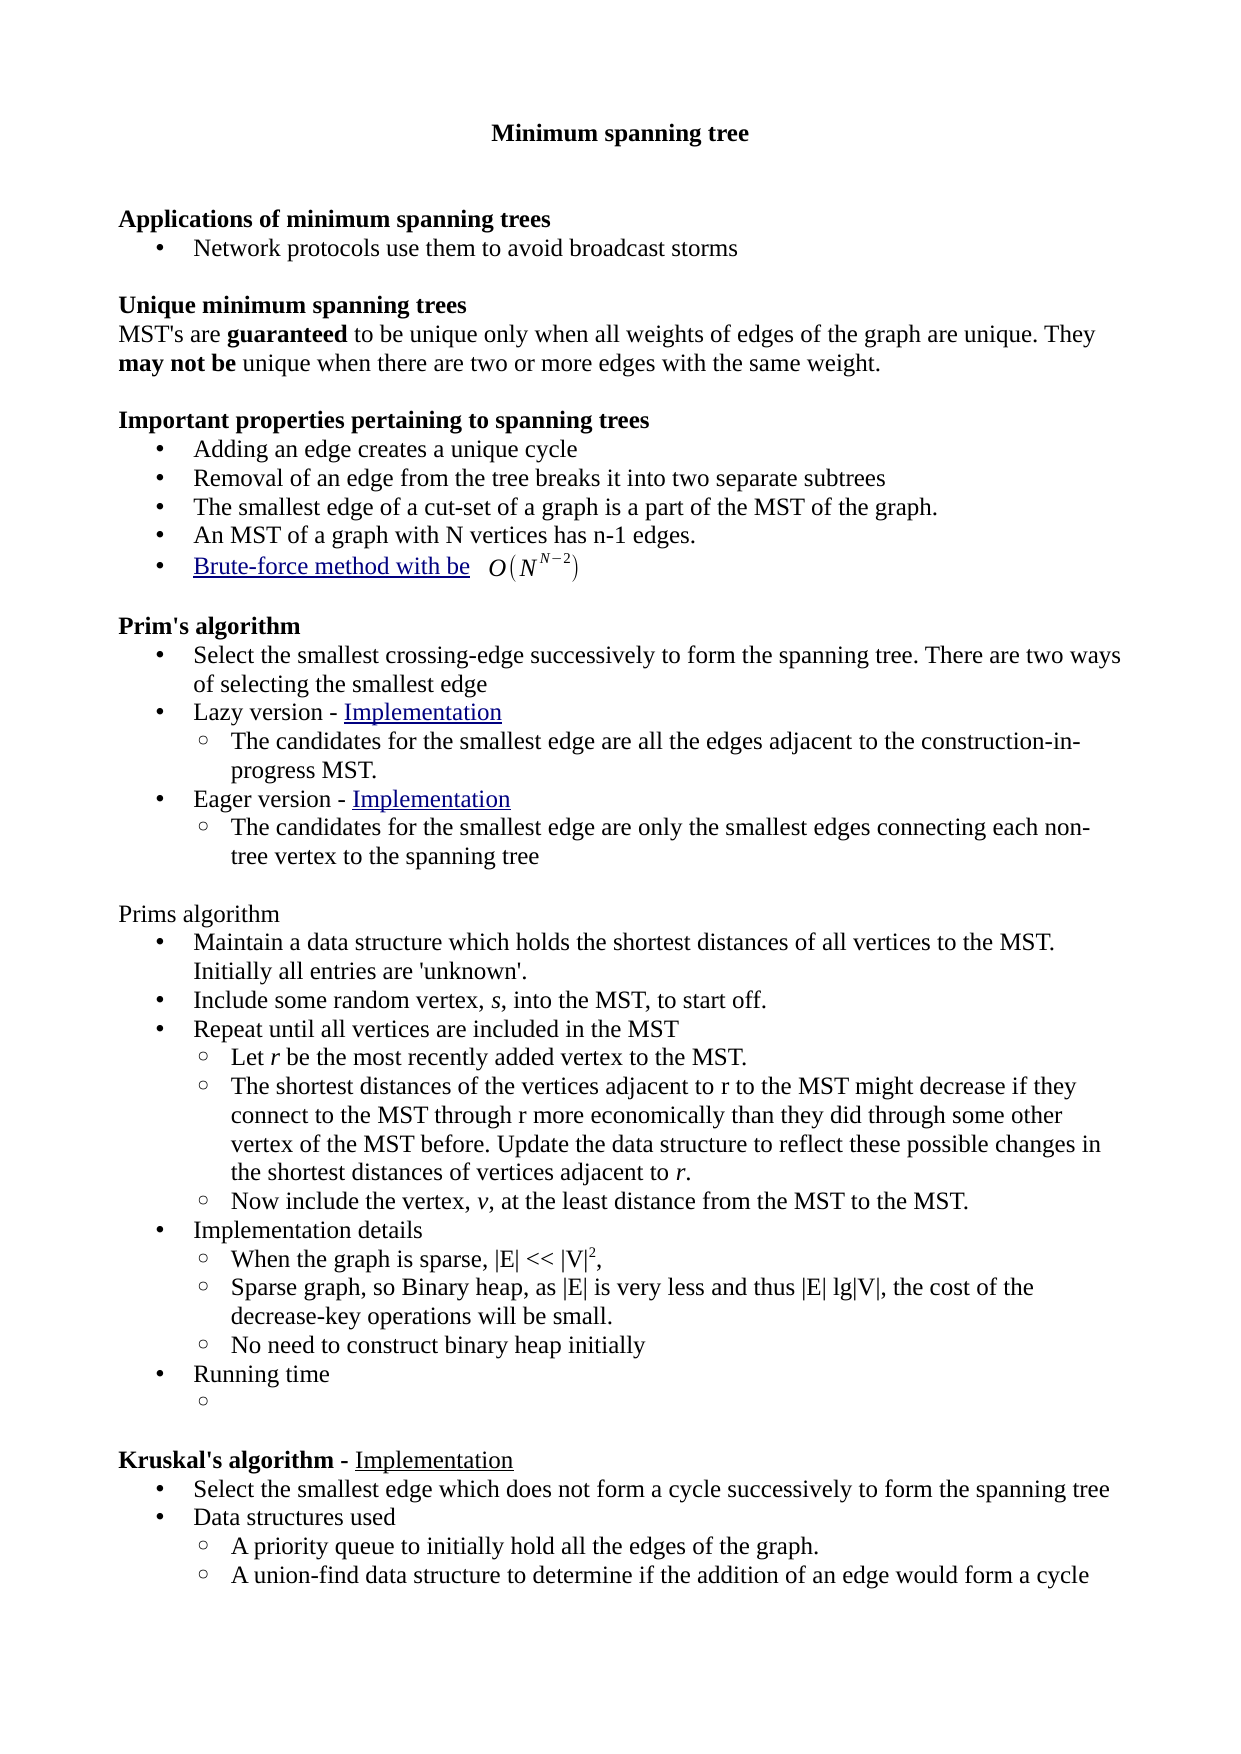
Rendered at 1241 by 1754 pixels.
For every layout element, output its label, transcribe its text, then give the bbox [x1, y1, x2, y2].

list Implementation details [156, 1215, 1122, 1244]
list The shortest distances of the vertices adjacent to r to the MST might decrease if they connect to the MST through r more economically than they did through some other vertex of the MST before. Update the data structure to reflect these possible changes in the shortest distances of vertices adjacent to r. [193, 1071, 1122, 1186]
list Now include the vertex, v, at the least distance from the MST to the MST. [193, 1186, 1122, 1215]
list Adding an edge creates a unique cycle [156, 434, 1122, 463]
text Prim's algorithm [118, 611, 1122, 640]
list The smallest edge of a cut-set of a graph is a part of the MST of the graph. [156, 492, 1122, 521]
list Data structures used [156, 1502, 1122, 1531]
text Unique minimum spanning trees [118, 291, 1122, 319]
text Applications of minimum spanning trees [118, 204, 1122, 233]
text Important properties pertaining to spanning trees [118, 406, 1122, 434]
text Kruskal's algorithm - Implementation [118, 1445, 1122, 1474]
list Repeat until all vertices are included in the MST [156, 1014, 1122, 1042]
list Select the smallest edge which does not form a cycle successively to form the spanning tree [156, 1474, 1122, 1502]
list An MST of a graph with N vertices has n-1 edges. [156, 521, 1122, 549]
list Select the smallest crossing-edge successively to form the spanning tree. There are two ways of selecting the smallest edge [156, 640, 1122, 697]
list Let r be the most recently added vertex to the MST. [193, 1042, 1122, 1071]
list Running time [156, 1359, 1122, 1387]
list The candidates for the smallest edge are only the smallest edges connecting each non-tree vertex to the spanning tree [193, 812, 1122, 870]
list A union-find data structure to determine if the addition of an edge would form a cycle [193, 1560, 1122, 1589]
list The candidates for the smallest edge are all the edges adjacent to the construction-in-progress MST. [193, 726, 1122, 784]
list Eager version - Implementation [156, 784, 1122, 812]
list Maintain a data structure which holds the shortest distances of all vertices to the MST. Initially all entries are 'unknown'. [156, 927, 1122, 985]
list When the graph is sparse, |E| << |V|2, [193, 1244, 1122, 1272]
list Sparse graph, so Binary heap, as |E| is very less and thus |E| lg|V|, the cost of the decrease-key operations will be small. [193, 1272, 1122, 1330]
list Lazy version - Implementation [156, 697, 1122, 726]
text Minimum spanning tree [118, 118, 1122, 147]
text MST's are guaranteed to be unique only when all weights of edges of the graph are unique. They may not be unique when there are two or more edges with the same weight. [118, 319, 1122, 377]
text Prims algorithm [118, 899, 1122, 927]
list No need to construct binary heap initially [193, 1330, 1122, 1359]
list Include some random vertex, s, into the MST, to start off. [156, 985, 1122, 1014]
list Removal of an edge from the tree breaks it into two separate subtrees [156, 463, 1122, 492]
list Network protocols use them to avoid broadcast storms [156, 233, 1122, 262]
list A priority queue to initially hold all the edges of the graph. [193, 1531, 1122, 1560]
list Brute-force method with be [156, 549, 1122, 582]
